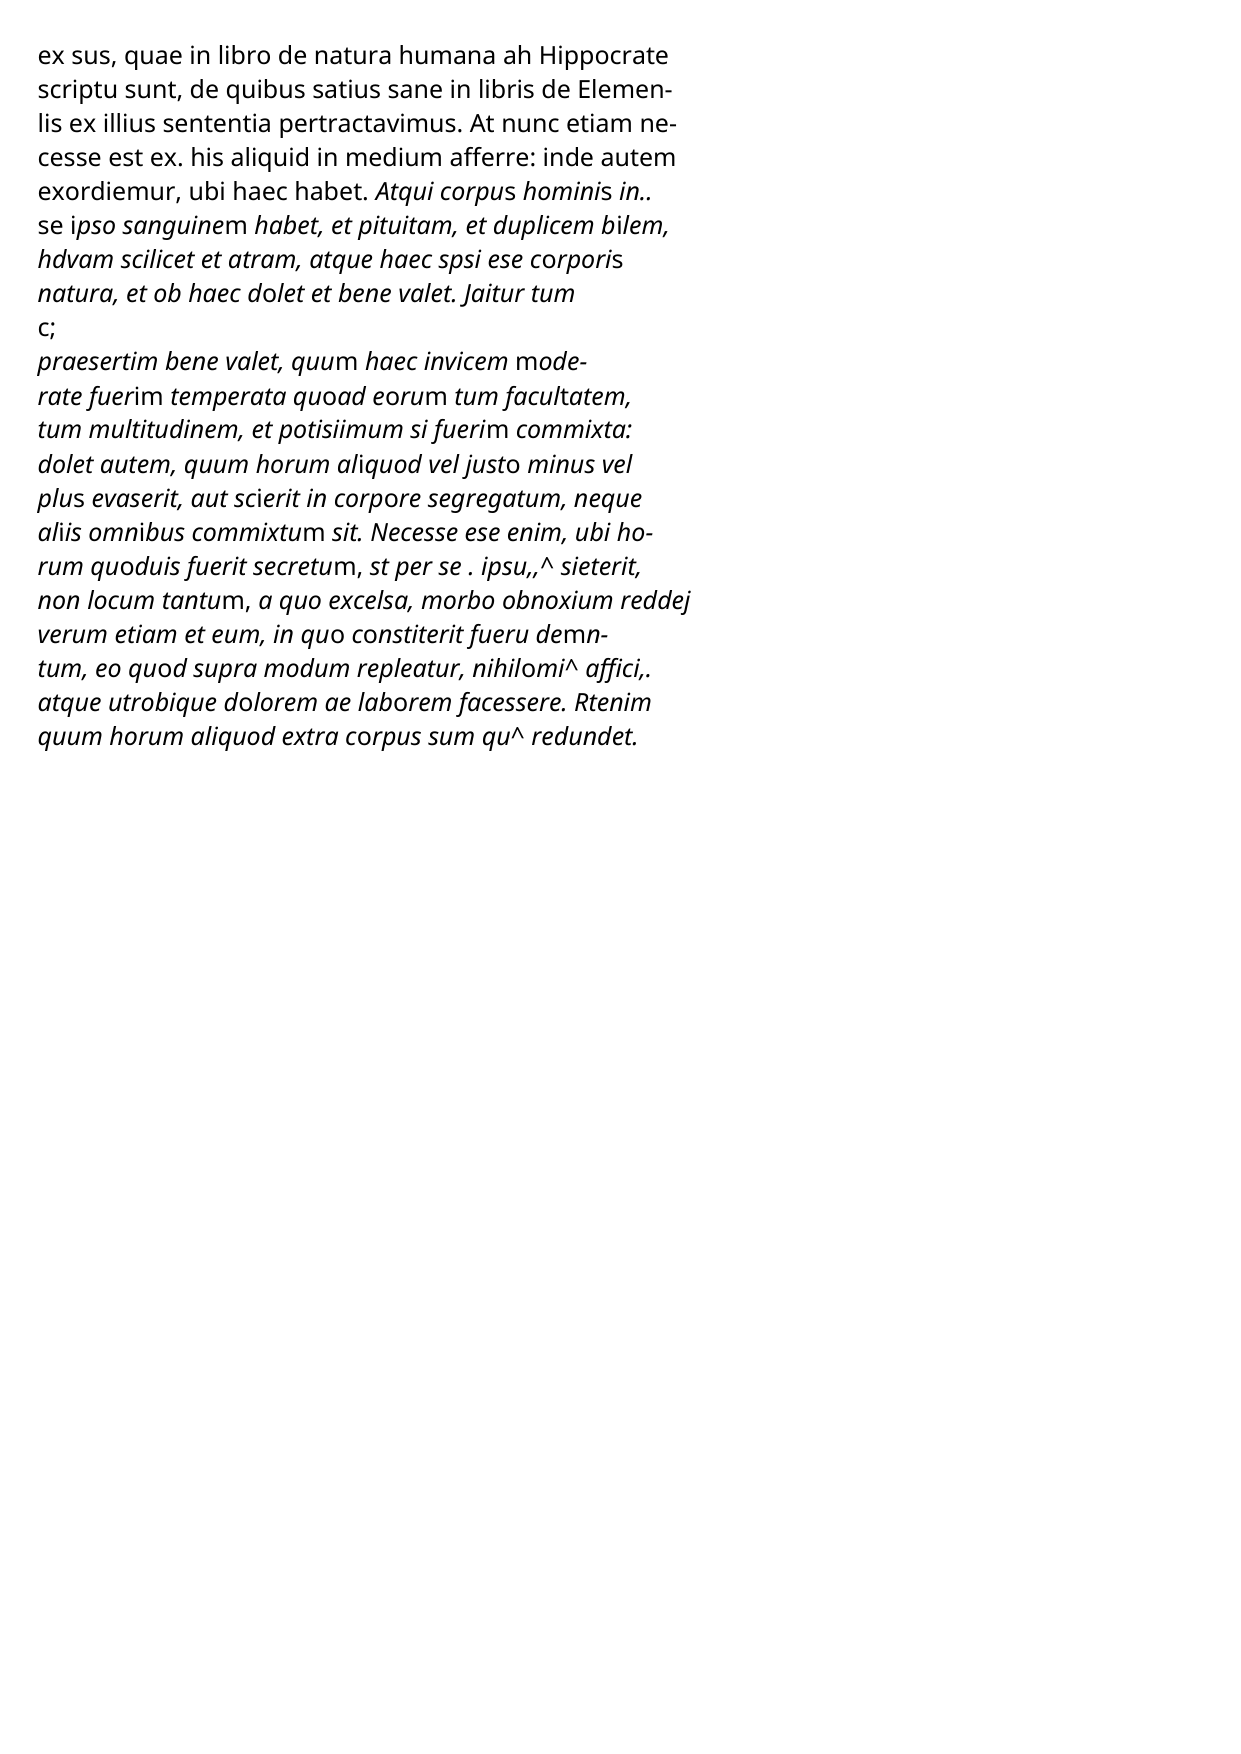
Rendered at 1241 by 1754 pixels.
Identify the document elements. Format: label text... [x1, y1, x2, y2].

text ex sus, quae in libro de natura humana ah Hippocrate scriptu sunt, de quibus satius sane in libris de Elemen- lis ex illius sententia pertractavimus. At nunc etiam ne- cesse est ex. his aliquid in medium afferre: inde autem exordiemur, ubi haec habet. Atqui corpus hominis in.. se ipso sanguinem habet, et pituitam, et duplicem bilem, hdvam scilicet et atram, atque haec spsi ese corporis natura, et ob haec dolet et bene valet. Jaitur tum c; [37, 37, 1203, 344]
text praesertim bene valet, quum haec invicem mode- rate fuerim temperata quoad eorum tum facultatem, tum multitudinem, et potisiimum si fuerim commixta: dolet autem, quum horum aliquod vel justo minus vel plus evaserit, aut scierit in corpore segregatum, neque aliis omnibus commixtum sit. Necesse ese enim, ubi ho- rum quoduis fuerit secretum, st per se . ipsu,,^ sieterit, non locum tantum, a quo excelsa, morbo obnoxium reddej verum etiam et eum, in quo constiterit fueru demn- tum, eo quod supra modum repleatur, nihilomi^ affici,. atque utrobique dolorem ae laborem facessere. Rtenim quum horum aliquod extra corpus sum qu^ redundet. [37, 344, 1203, 753]
